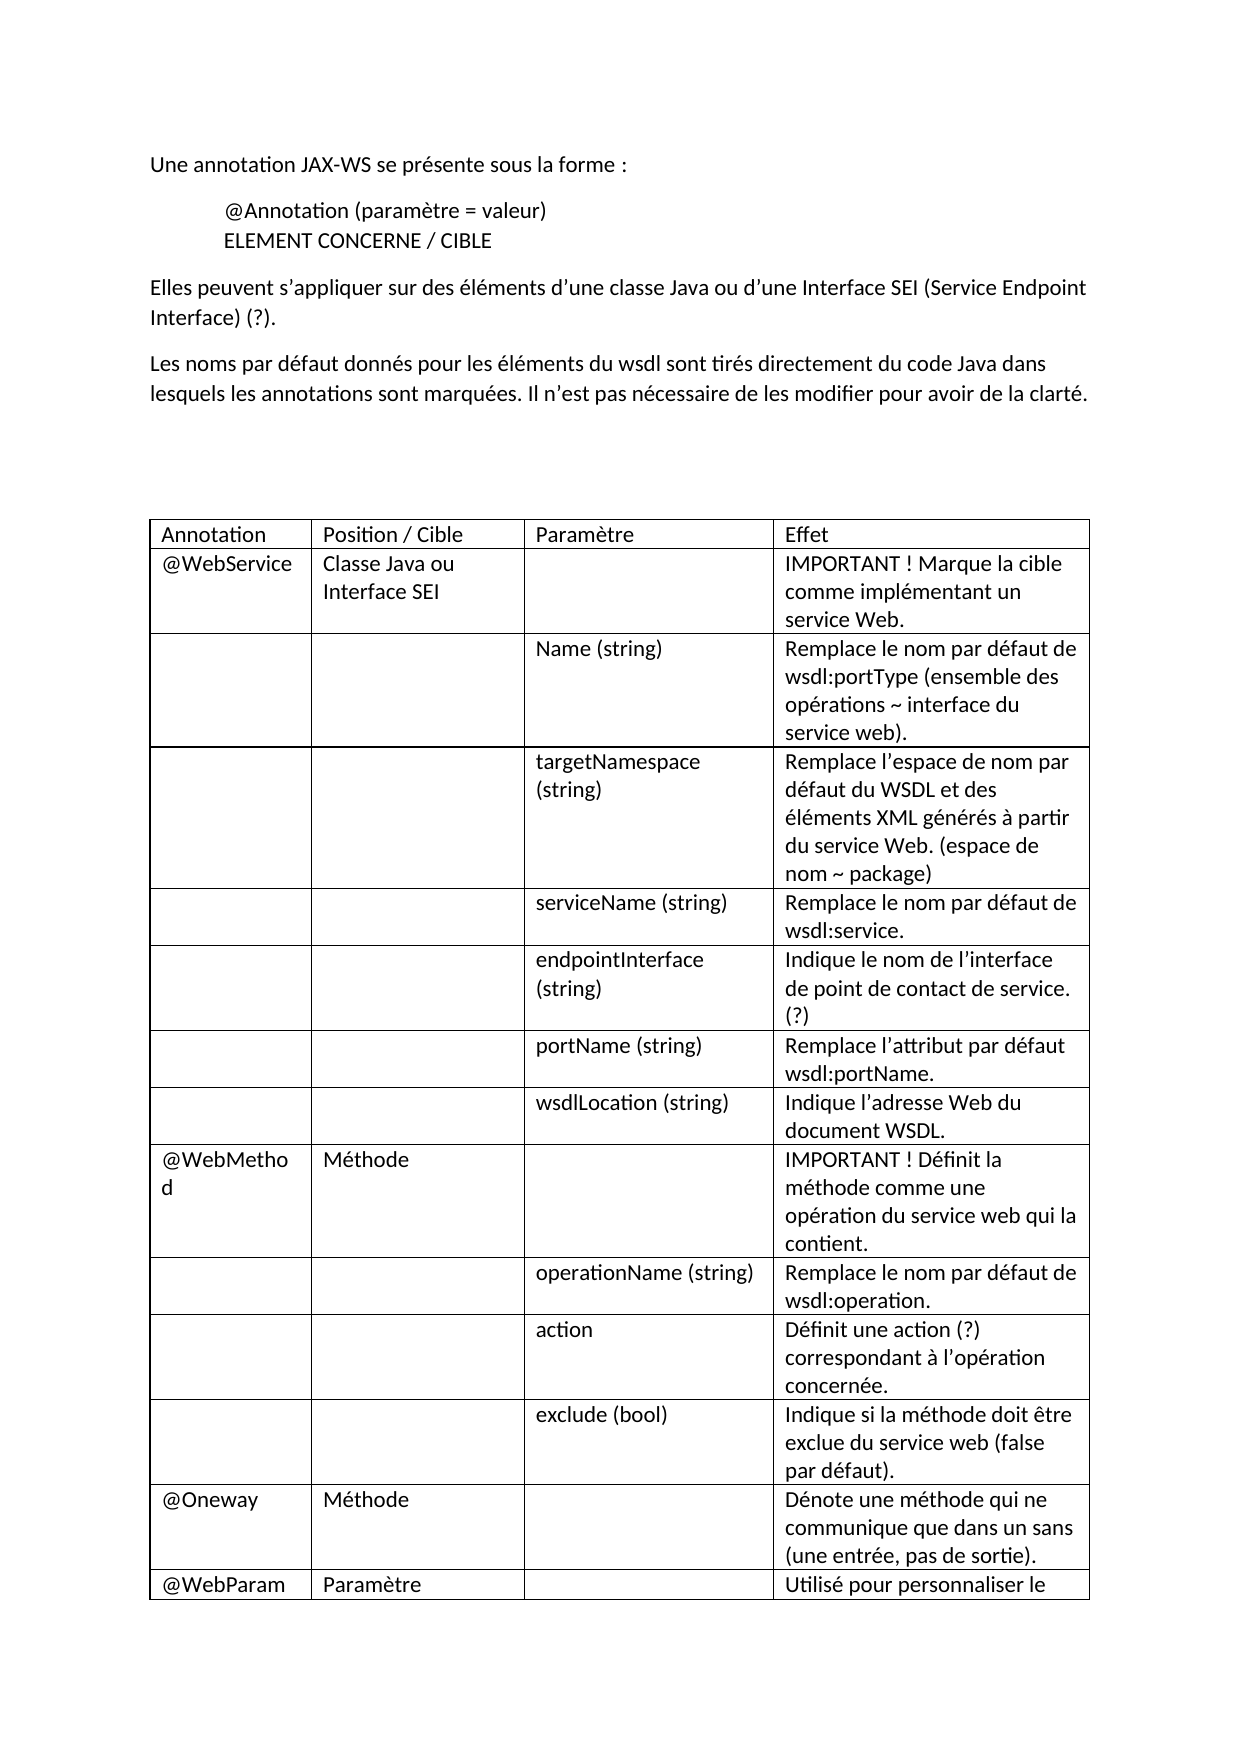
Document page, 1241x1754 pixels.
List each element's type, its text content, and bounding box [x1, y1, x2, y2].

table_cell operationName (string) [525, 1258, 773, 1314]
table_cell [151, 889, 311, 944]
table_cell @Oneway [151, 1485, 311, 1569]
table_cell Méthode [312, 1145, 524, 1257]
table_cell Paramètre [312, 1570, 524, 1598]
table_cell Remplace le nom par défaut de wsdl:service. [774, 889, 1089, 944]
table_cell [525, 1145, 773, 1257]
table_cell Remplace le nom par défaut de wsdl:portType (ensemble des opérations ~ interface du service web). [774, 634, 1089, 746]
table_cell [525, 549, 773, 633]
table_cell wsdlLocation (string) [525, 1088, 773, 1144]
text Elles peuvent s’appliquer sur des éléments d’une classe Java ou d’une Interface SEI (Service Endpoint Interface) (?). [150, 273, 1090, 331]
table_cell [525, 1485, 773, 1569]
table_cell [312, 1031, 524, 1087]
table_cell Remplace l’attribut par défaut wsdl:portName. [774, 1031, 1089, 1087]
table_header Effet [774, 520, 1089, 548]
table_cell [151, 946, 311, 1030]
table_cell Name (string) [525, 634, 773, 746]
table_cell IMPORTANT ! Marque la cible comme implémentant un service Web. [774, 549, 1089, 633]
table_cell @WebMethod [151, 1145, 311, 1257]
table_cell Indique l’adresse Web du document WSDL. [774, 1088, 1089, 1144]
table_cell Remplace le nom par défaut de wsdl:operation. [774, 1258, 1089, 1314]
table_cell [151, 1031, 311, 1087]
table_cell IMPORTANT ! Définit la méthode comme une opération du service web qui la contient. [774, 1145, 1089, 1257]
table_cell [312, 748, 524, 887]
table_cell [312, 889, 524, 944]
table_cell Dénote une méthode qui ne communique que dans un sans (une entrée, pas de sortie). [774, 1485, 1089, 1569]
table_cell action [525, 1315, 773, 1399]
table_header Paramètre [525, 520, 773, 548]
text Les noms par défaut donnés pour les éléments du wsdl sont tirés directement du code Java dans lesquels les annotations sont marquées. Il n’est pas nécessaire de les modifier pour avoir de la clarté. [150, 349, 1090, 407]
table_cell Remplace l’espace de nom par défaut du WSDL et des éléments XML générés à partir du service Web. (espace de nom ~ package) [774, 748, 1089, 887]
table_cell [151, 1315, 311, 1399]
table_cell [312, 634, 524, 746]
table_cell [151, 1400, 311, 1484]
table_cell [312, 1258, 524, 1314]
table_cell exclude (bool) [525, 1400, 773, 1484]
table_cell Indique le nom de l’interface de point de contact de service. (?) [774, 946, 1089, 1030]
table_cell [151, 1258, 311, 1314]
table_cell Définit une action (?) correspondant à l’opération concernée. [774, 1315, 1089, 1399]
text Une annotation JAX-WS se présente sous la forme : [150, 150, 1090, 178]
table_cell Méthode [312, 1485, 524, 1569]
table_cell targetNamespace (string) [525, 748, 773, 887]
table_cell [312, 946, 524, 1030]
text @Annotation (paramètre = valeur) ELEMENT CONCERNE / CIBLE [150, 197, 1090, 254]
table_header Annotation [151, 520, 311, 548]
table_cell Indique si la méthode doit être exclue du service web (false par défaut). [774, 1400, 1089, 1484]
table_cell @WebService [151, 549, 311, 633]
table_cell [312, 1088, 524, 1144]
table_cell Utilisé pour personnaliser le [774, 1570, 1089, 1598]
table_cell [312, 1315, 524, 1399]
table_cell [525, 1570, 773, 1598]
table_header Position / Cible [312, 520, 524, 548]
table_cell [151, 748, 311, 887]
table_cell portName (string) [525, 1031, 773, 1087]
table_cell @WebParam [151, 1570, 311, 1598]
table_cell [312, 1400, 524, 1484]
table_cell [151, 634, 311, 746]
table_cell serviceName (string) [525, 889, 773, 944]
table_cell Classe Java ou Interface SEI [312, 549, 524, 633]
table_cell [151, 1088, 311, 1144]
table_cell endpointInterface (string) [525, 946, 773, 1030]
